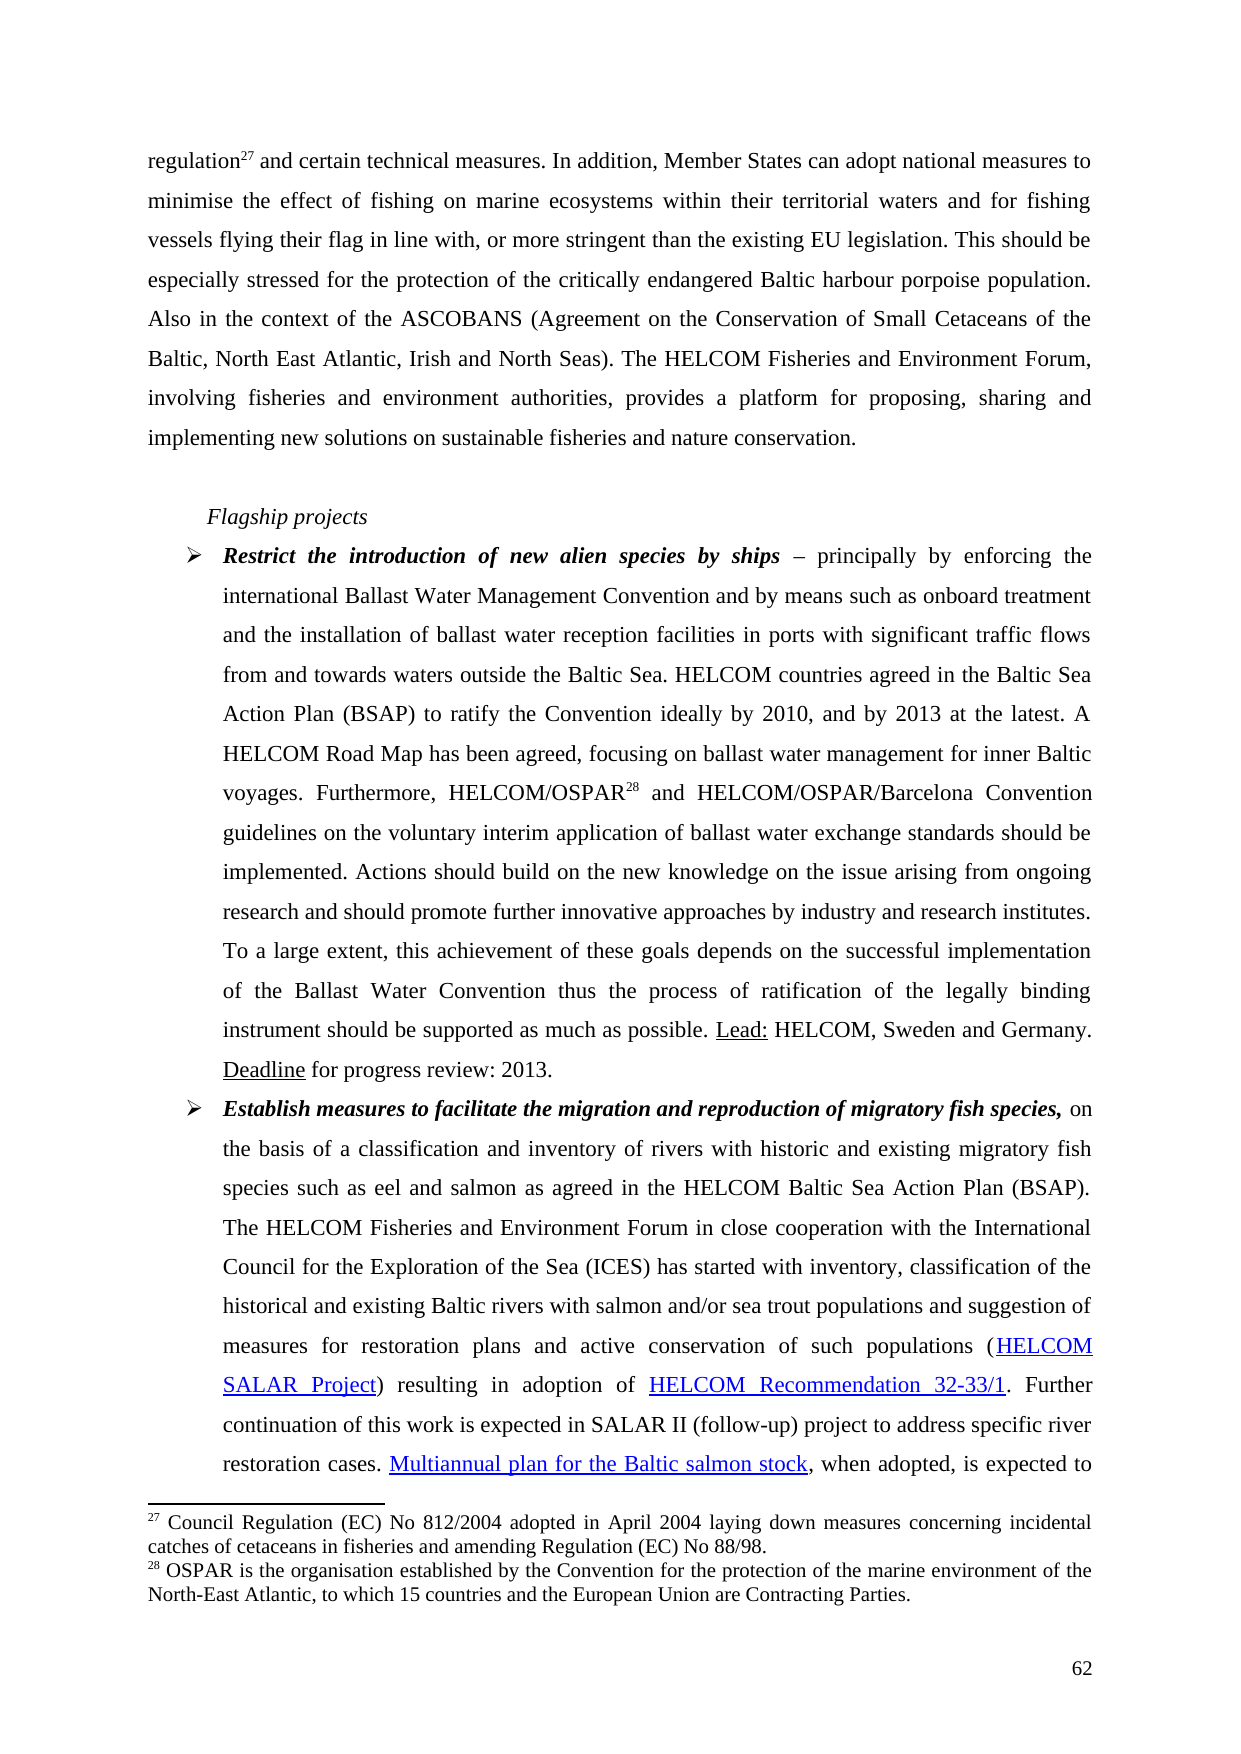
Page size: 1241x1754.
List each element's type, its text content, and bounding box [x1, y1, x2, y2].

list OSPAR is the organisation established by the Convention for the protection of the marine environment of the North-East Atlantic, to which 15 countries and the European Union are Contracting Parties. [148, 1558, 1093, 1606]
text The MSFD objective that populations of all commercially exploited fish and shellfish are within safe biological limits exhibiting a population age and size distribution that is indicative of a healthy stock, together with the objective to reach MSY by 2015, should be respected in order to achieve good environmental status in the Baltic by 2020. Further assessment of the environmentally negative impacts of fishing activities including unsustainable fishing practices is needed with the aim as a first step to consider the exclusion of the use of certain techniques in marine protected areas to achieve their conservation objectives. Member States need to implement regulations and measures taken at EU level to minimise the impact of fishing activities on marine ecosystems, such as the Pingers regulation and certain technical measures. In addition, Member States can adopt national measures to minimise the effect of fishing on marine ecosystems within their territorial waters and for fishing vessels flying their flag in line with, or more stringent than the existing EU legislation. This should be especially stressed for the protection of the critically endangered Baltic harbour porpoise population. Also in the context of the ASCOBANS (Agreement on the Conservation of Small Cetaceans of the Baltic, North East Atlantic, Irish and North Seas). The HELCOM Fisheries and Environment Forum, involving fisheries and environment authorities, provides a platform for proposing, sharing and implementing new solutions on sustainable fisheries and nature conservation. [148, 148, 1093, 450]
list Establish measures to facilitate the migration and reproduction of migratory fish species, on the basis of a classification and inventory of rivers with historic and existing migratory fish species such as eel and salmon as agreed in the HELCOM Baltic Sea Action Plan (BSAP). The HELCOM Fisheries and Environment Forum in close cooperation with the International Council for the Exploration of the Sea (ICES) has started with inventory, classification of the historical and existing Baltic rivers with salmon and/or sea trout populations and suggestion of measures for restoration plans and active conservation of such populations (HELCOM SALAR Project) resulting in adoption of HELCOM Recommendation 32-33/1. Further continuation of this work is expected in SALAR II (follow-up) project to address specific river restoration cases. Multiannual plan for the Baltic salmon stock, when adopted, is expected to [185, 1095, 1093, 1477]
text Council Regulation (EC) No 812/2004 adopted in April 2004 laying down measures concerning incidental catches of cetaceans in fisheries and amending Regulation (EC) No 88/98. [148, 1510, 1093, 1558]
list Restrict the introduction of new alien species by ships – principally by enforcing the international Ballast Water Management Convention and by means such as onboard treatment and the installation of ballast water reception facilities in ports with significant traffic flows from and towards waters outside the Baltic Sea. HELCOM countries agreed in the Baltic Sea Action Plan (BSAP) to ratify the Convention ideally by 2010, and by 2013 at the latest. A HELCOM Road Map has been agreed, focusing on ballast water management for inner Baltic voyages. Furthermore, HELCOM/OSPAR and HELCOM/OSPAR/Barcelona Convention guidelines on the voluntary interim application of ballast water exchange standards should be implemented. Actions should build on the new knowledge on the issue arising from ongoing research and should promote further innovative approaches by industry and research institutes. To a large extent, this achievement of these goals depends on the successful implementation of the Ballast Water Convention thus the process of ratification of the legally binding instrument should be supported as much as possible. Lead: HELCOM, Sweden and Germany. Deadline for progress review: 2013. [185, 542, 1093, 1082]
text Flagship projects [148, 503, 1093, 529]
